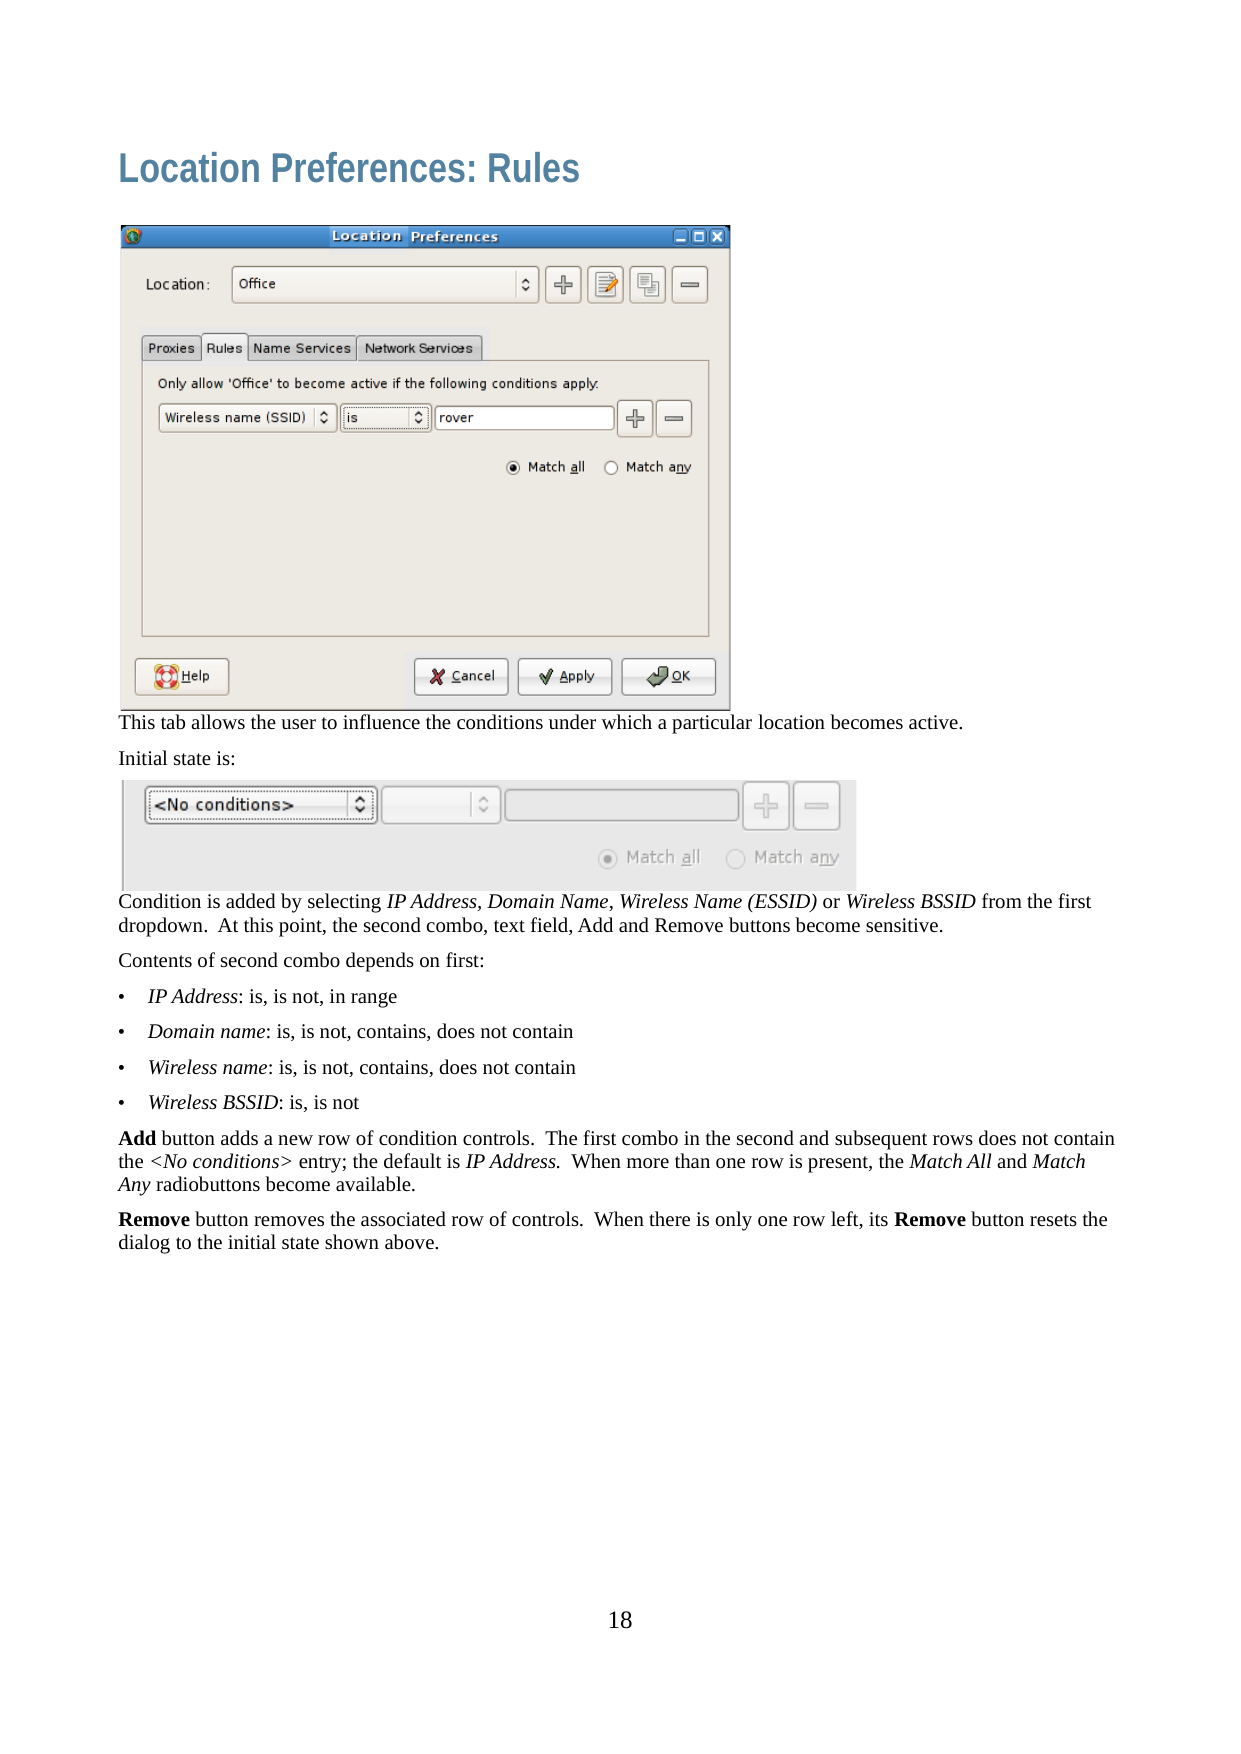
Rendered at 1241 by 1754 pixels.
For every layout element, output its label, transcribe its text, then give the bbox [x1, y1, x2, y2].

list Wireless name: is, is not, contains, does not contain [118, 1056, 1122, 1078]
text Add button adds a new row of condition controls. The first combo in the second and subsequent rows does not contain the <No conditions> entry; the default is IP Address. When more than one row is present, the Match All and Match Any radiobuttons become available. [118, 1127, 1122, 1196]
text Initial state is: [118, 746, 1122, 769]
list Domain name: is, is not, contains, does not contain [118, 1020, 1122, 1043]
text This tab allows the user to influence the conditions under which a particular location becomes active. [118, 203, 1122, 734]
text Condition is added by selecting IP Address, Domain Name, Wireless Name (ESSID) or Wireless BSSID from the first dropdown. At this point, the second combo, text field, Add and Remove buttons become sensitive. [118, 782, 1122, 936]
text Contents of second combo depends on first: [118, 949, 1122, 972]
subtitle Location Preferences: Rules [118, 143, 1122, 191]
picture [121, 780, 857, 891]
list IP Address: is, is not, in range [118, 984, 1122, 1007]
list Wireless BSSID: is, is not [118, 1091, 1122, 1114]
text Remove button removes the associated row of controls. When there is only one row left, its Remove button resets the dialog to the initial state shown above. [118, 1208, 1122, 1254]
picture [120, 225, 731, 711]
